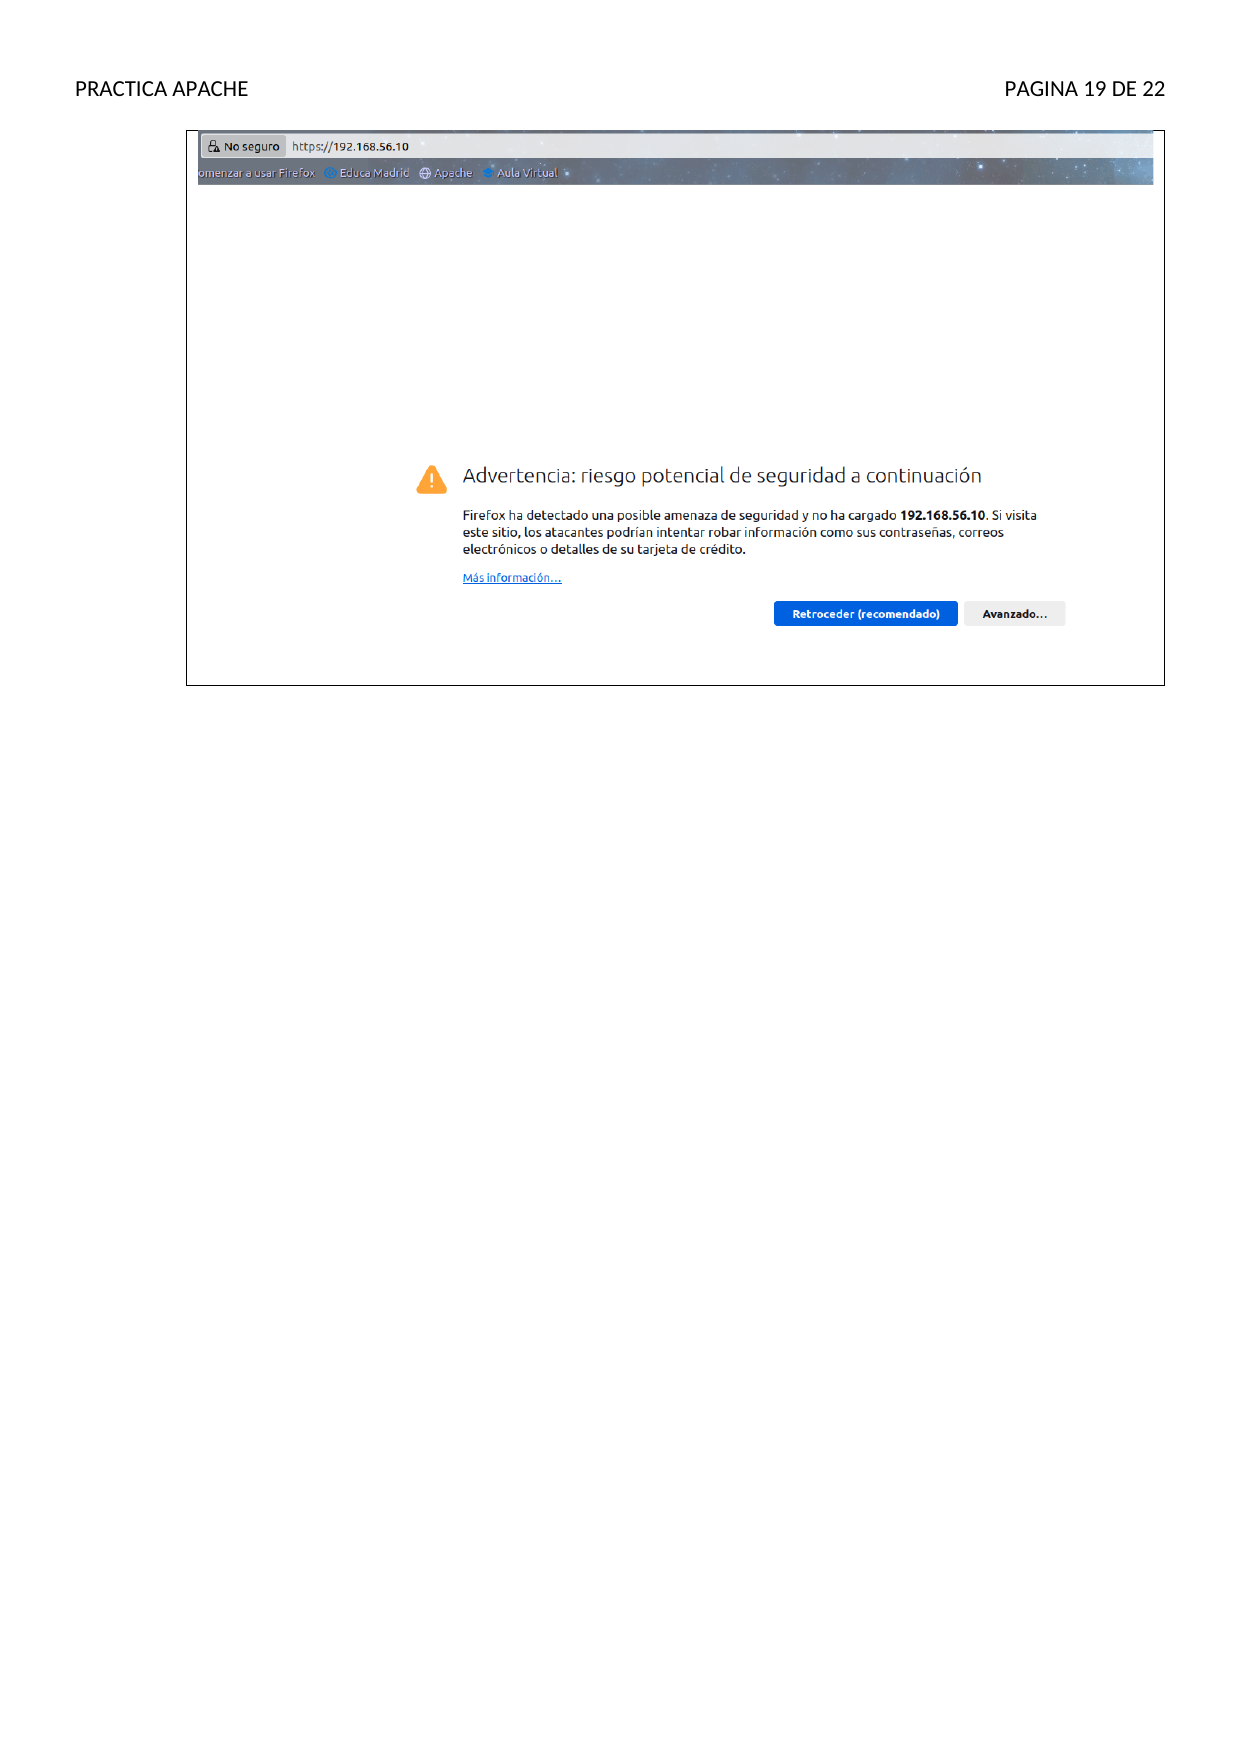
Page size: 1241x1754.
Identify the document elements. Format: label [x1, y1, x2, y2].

table_header [187, 131, 198, 684]
picture [198, 130, 1154, 685]
table_header [1154, 131, 1164, 684]
